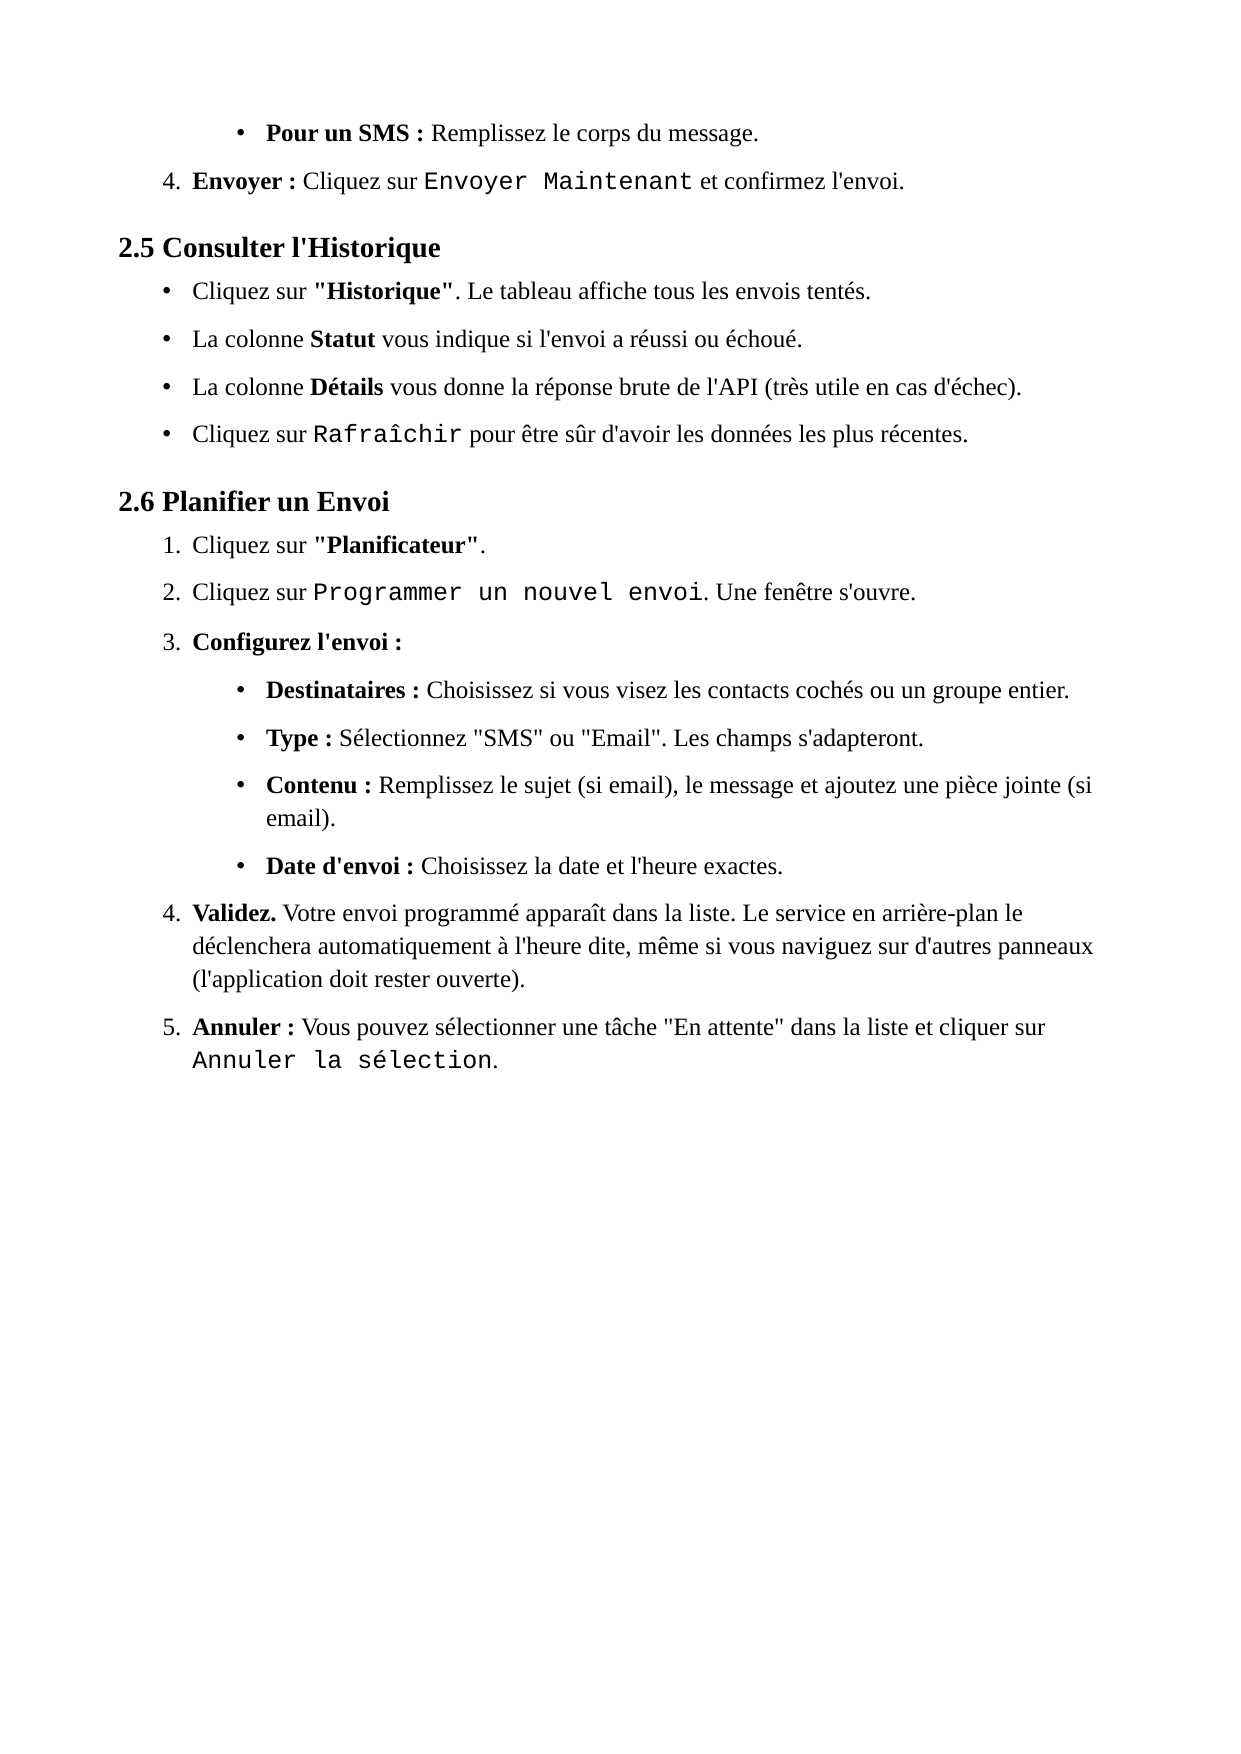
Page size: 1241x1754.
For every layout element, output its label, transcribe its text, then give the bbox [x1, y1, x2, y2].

list Destinataires : Choisissez si vous visez les contacts cochés ou un groupe entier. [236, 675, 1122, 704]
list Validez. Votre envoi programmé apparaît dans la liste. Le service en arrière-plan le déclenchera automatiquement à l'heure dite, même si vous naviguez sur d'autres panneaux (l'application doit rester ouverte). [162, 898, 1122, 993]
list Cliquez sur "Planificateur". [162, 530, 1122, 558]
list Cliquez sur Rafraîchir pour être sûr d'avoir les données les plus récentes. [162, 419, 1122, 450]
list Cliquez sur Programmer un nouvel envoi. Une fenêtre s'ouvre. [162, 577, 1122, 608]
list Annuler : Vous pouvez sélectionner une tâche "En attente" dans la liste et cliquer sur Annuler la sélection. [162, 1012, 1122, 1076]
list Type : Sélectionnez "SMS" ou "Email". Les champs s'adapteront. [236, 723, 1122, 751]
list Pour un SMS : Remplissez le corps du message. [236, 118, 1122, 147]
subtitle 2.5 Consulter l'Historique [118, 230, 1122, 264]
list Date d'envoi : Choisissez la date et l'heure exactes. [236, 851, 1122, 879]
subtitle 2.6 Planifier un Envoi [118, 484, 1122, 517]
list Cliquez sur "Historique". Le tableau affiche tous les envois tentés. [162, 276, 1122, 305]
list Contenu : Remplissez le sujet (si email), le message et ajoutez une pièce jointe (si email). [236, 770, 1122, 832]
list Envoyer : Cliquez sur Envoyer Maintenant et confirmez l'envoi. [162, 166, 1122, 197]
list Configurez l'envoi : [162, 627, 1122, 656]
list La colonne Détails vous donne la réponse brute de l'API (très utile en cas d'échec). [162, 372, 1122, 400]
list La colonne Statut vous indique si l'envoi a réussi ou échoué. [162, 324, 1122, 353]
